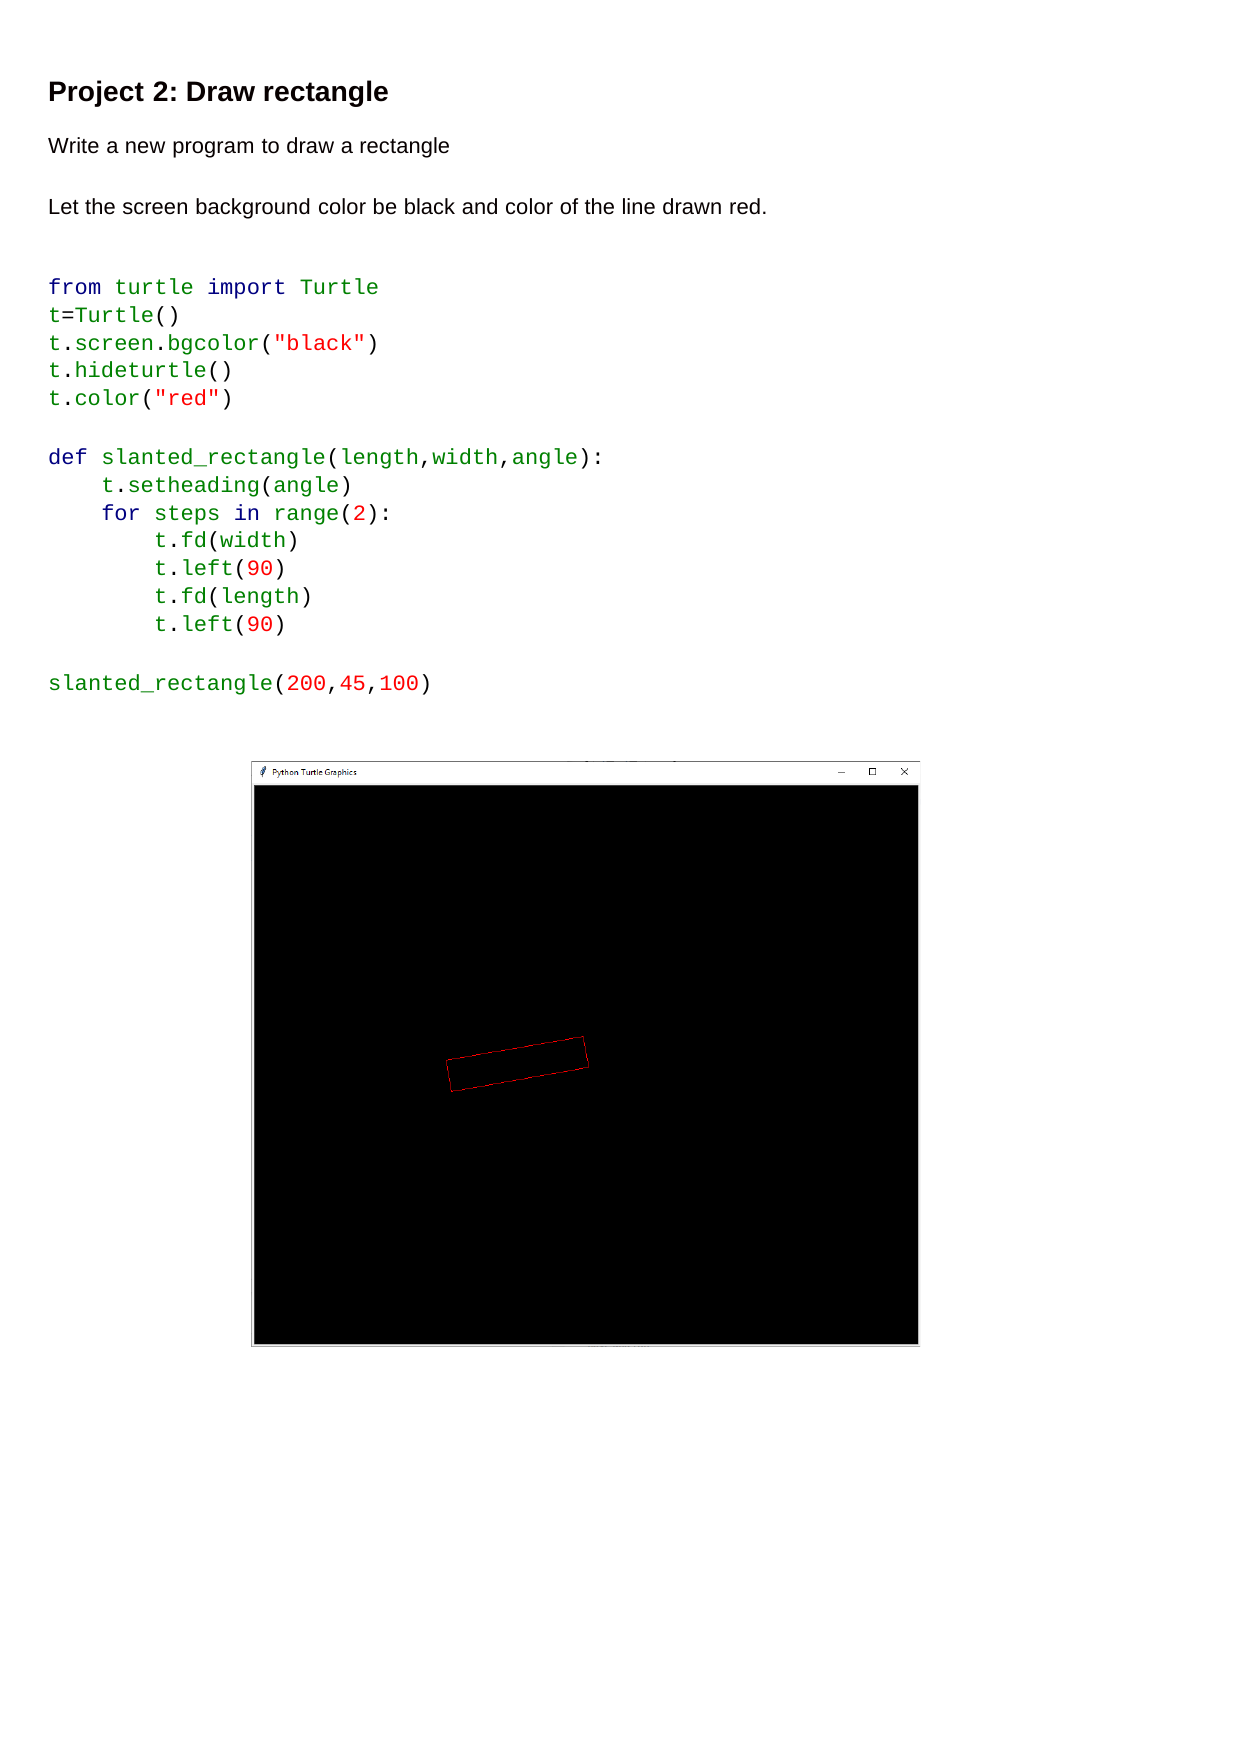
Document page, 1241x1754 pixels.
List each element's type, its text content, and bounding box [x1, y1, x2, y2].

text t.setheading(angle) [48, 474, 1192, 499]
text t.color("red") [48, 387, 1192, 412]
picture [251, 761, 921, 1347]
text t.fd(length) [48, 585, 1192, 610]
text for steps in range(2): [48, 502, 1192, 527]
text t.screen.bgcolor("black") [48, 332, 1192, 357]
text t.left(90) [48, 613, 1192, 638]
text t.hideturtle() [48, 359, 1192, 384]
text def slanted_rectangle(length,width,angle): [48, 446, 1192, 471]
text t.fd(width) [48, 530, 1192, 554]
text t.left(90) [48, 557, 1192, 582]
text Let the screen background color be black and color of the line drawn red. [48, 194, 1194, 219]
text Project 2: Draw rectangle [48, 75, 1192, 107]
text t=Turtle() [48, 304, 1192, 329]
text Write a new program to draw a rectangle [48, 133, 1194, 158]
text slanted_rectangle(200,45,100) [48, 672, 1192, 697]
text from turtle import Turtle [48, 276, 1192, 301]
